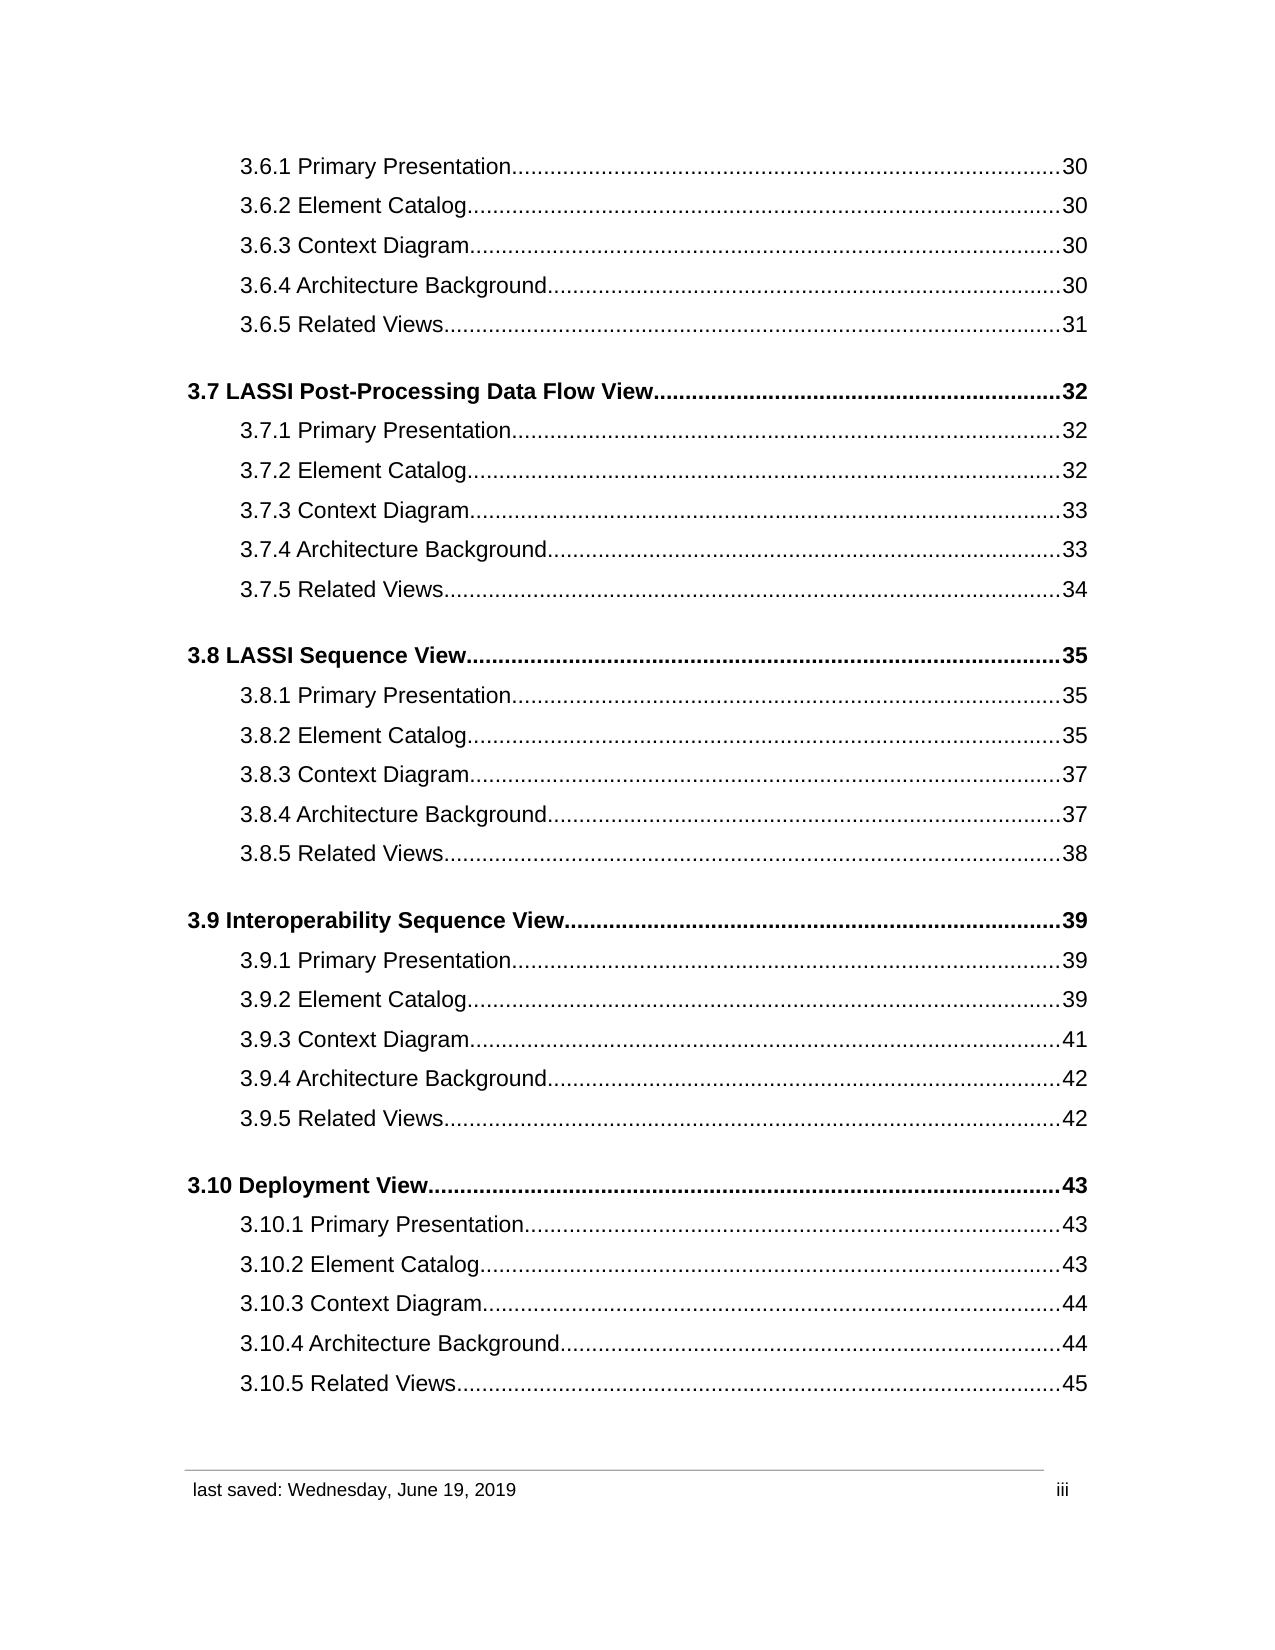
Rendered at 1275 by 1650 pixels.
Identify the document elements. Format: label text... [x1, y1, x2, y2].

text 3.6.1 Primary Presentation 30 [240, 150, 1087, 179]
text 3.6.5 Related Views 31 [240, 308, 1087, 337]
text 3.9.2 Element Catalog 39 [240, 983, 1087, 1012]
text 3.7.1 Primary Presentation 32 [240, 414, 1087, 444]
text 3.8.4 Architecture Background 37 [240, 798, 1087, 827]
text 3.7.2 Element Catalog 32 [240, 454, 1087, 483]
text 3.7 LASSI Post-Processing Data Flow View 32 [187, 369, 1087, 404]
text 3.8.5 Related Views 38 [240, 837, 1087, 867]
text 3.10.2 Element Catalog 43 [240, 1248, 1087, 1277]
text 3.8 LASSI Sequence View 35 [187, 633, 1087, 669]
text 3.10.4 Architecture Background 44 [240, 1327, 1087, 1356]
text 3.8.1 Primary Presentation 35 [240, 679, 1087, 708]
text 3.10.3 Context Diagram 44 [240, 1287, 1087, 1317]
text 3.6.3 Context Diagram 30 [240, 229, 1087, 258]
text 3.9.4 Architecture Background 42 [240, 1062, 1087, 1092]
text 3.8.2 Element Catalog 35 [240, 719, 1087, 748]
text 3.7.4 Architecture Background 33 [240, 533, 1087, 562]
text 3.9.3 Context Diagram 41 [240, 1023, 1087, 1052]
text 3.10.5 Related Views 45 [240, 1367, 1087, 1396]
text 3.9.1 Primary Presentation 39 [240, 944, 1087, 973]
text 3.7.3 Context Diagram 33 [240, 494, 1087, 523]
text 3.6.2 Element Catalog 30 [240, 189, 1087, 219]
text 3.6.4 Architecture Background 30 [240, 269, 1087, 298]
text 3.8.3 Context Diagram 37 [240, 758, 1087, 787]
text 3.10.1 Primary Presentation 43 [240, 1208, 1087, 1237]
text 3.10 Deployment View 43 [187, 1162, 1087, 1198]
text 3.9 Interoperability Sequence View 39 [187, 898, 1087, 933]
text 3.7.5 Related Views 34 [240, 573, 1087, 602]
text 3.9.5 Related Views 42 [240, 1102, 1087, 1131]
